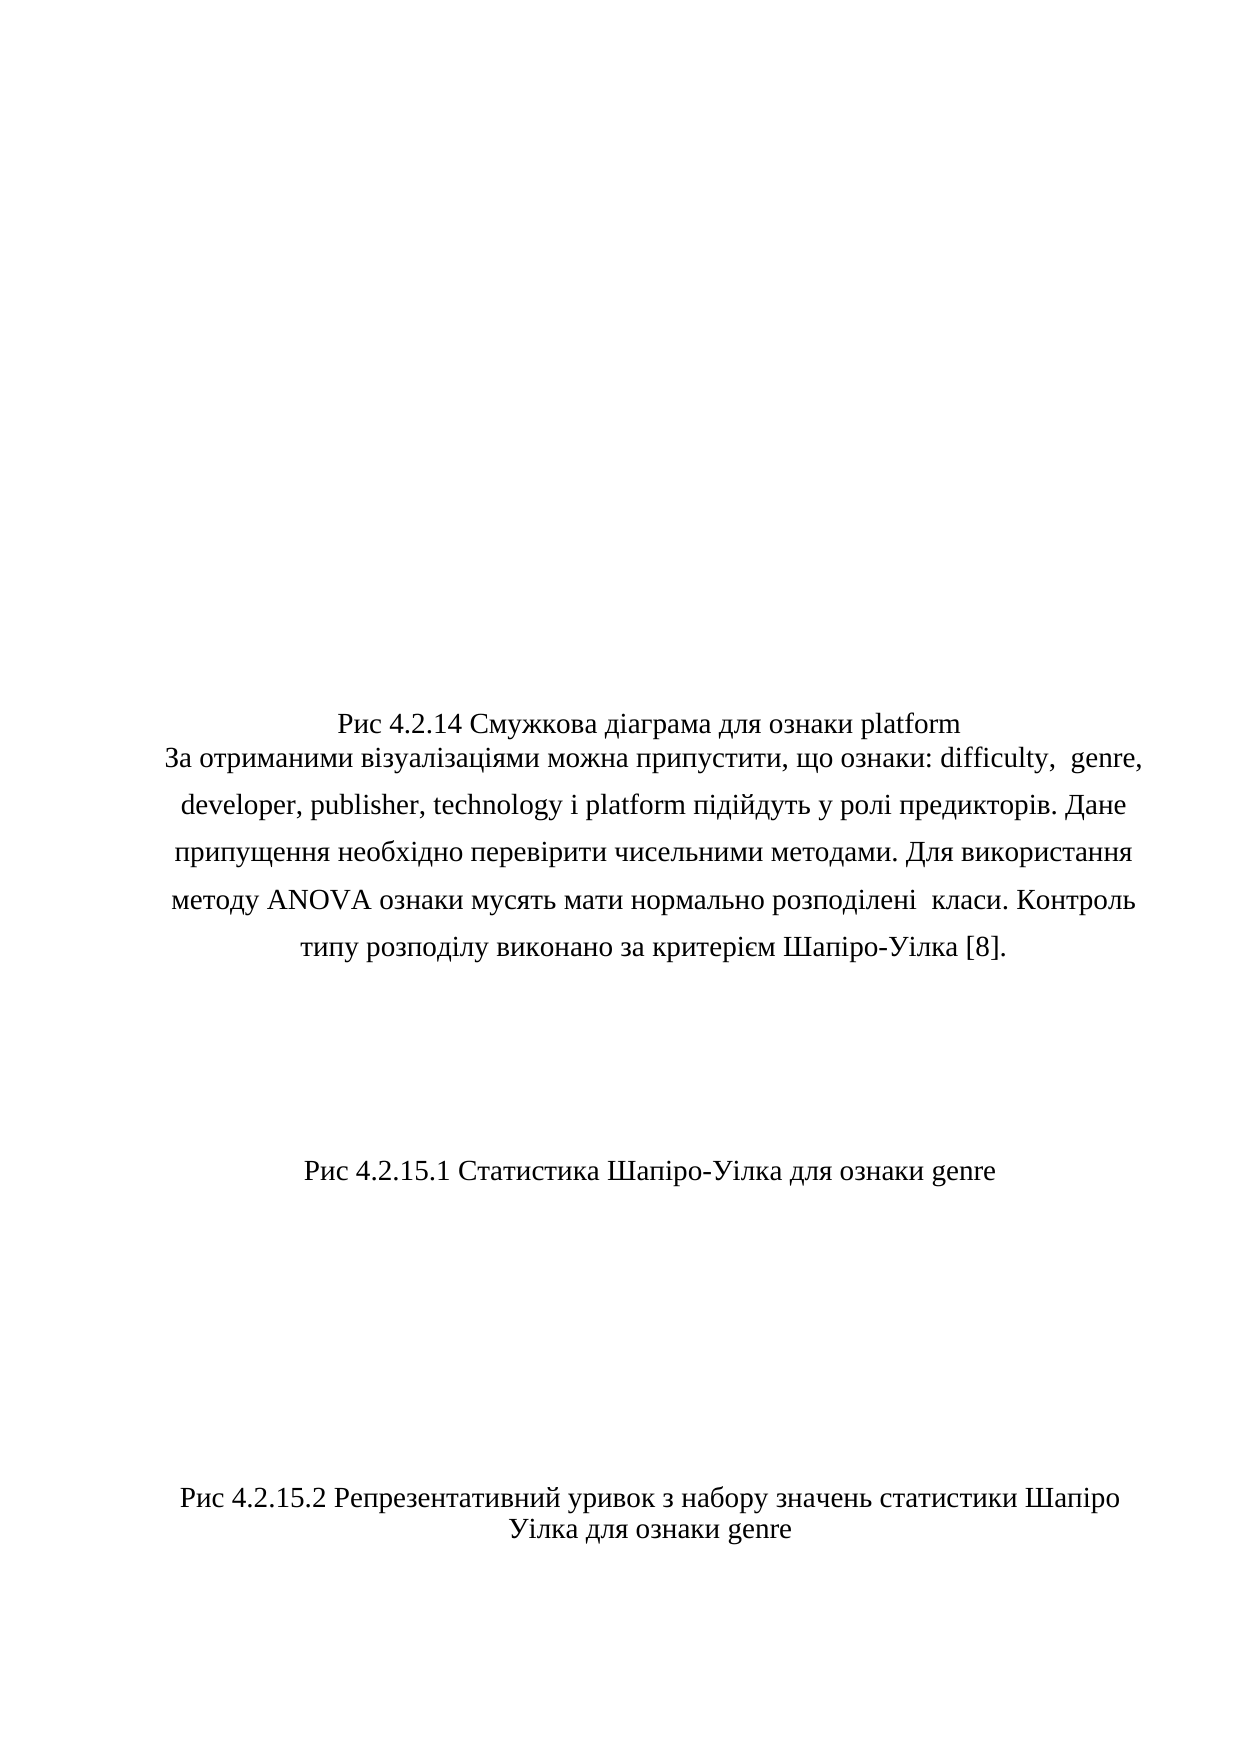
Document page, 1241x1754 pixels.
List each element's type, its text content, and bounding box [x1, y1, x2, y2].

picture [190, 86, 1108, 587]
text Рис 4.2.14 Смужкова діаграма для ознаки platform [190, 587, 1108, 740]
picture [148, 996, 1152, 1131]
text За отриманими візуалізаціями можна припустити, що ознаки: difficulty, genre, developer, publisher, technology і platform підійдуть у ролі предикторів. Дане припущення необхідно перевірити чисельними методами. Для використання методу ANOVA ознаки мусять мати нормально розподілені класи. Контроль типу розподілу виконано за критерієм Шапіро-Уілка [8]. [149, 740, 1158, 963]
text Рис 4.2.15.1 Статистика Шапіро-Уілка для ознаки genre [148, 1131, 1152, 1186]
text Рис 4.2.15.2 Репрезентативний уривок з набору значень статистики Шапіро Уілка для ознаки genre [148, 1426, 1152, 1544]
picture [148, 1186, 1152, 1426]
